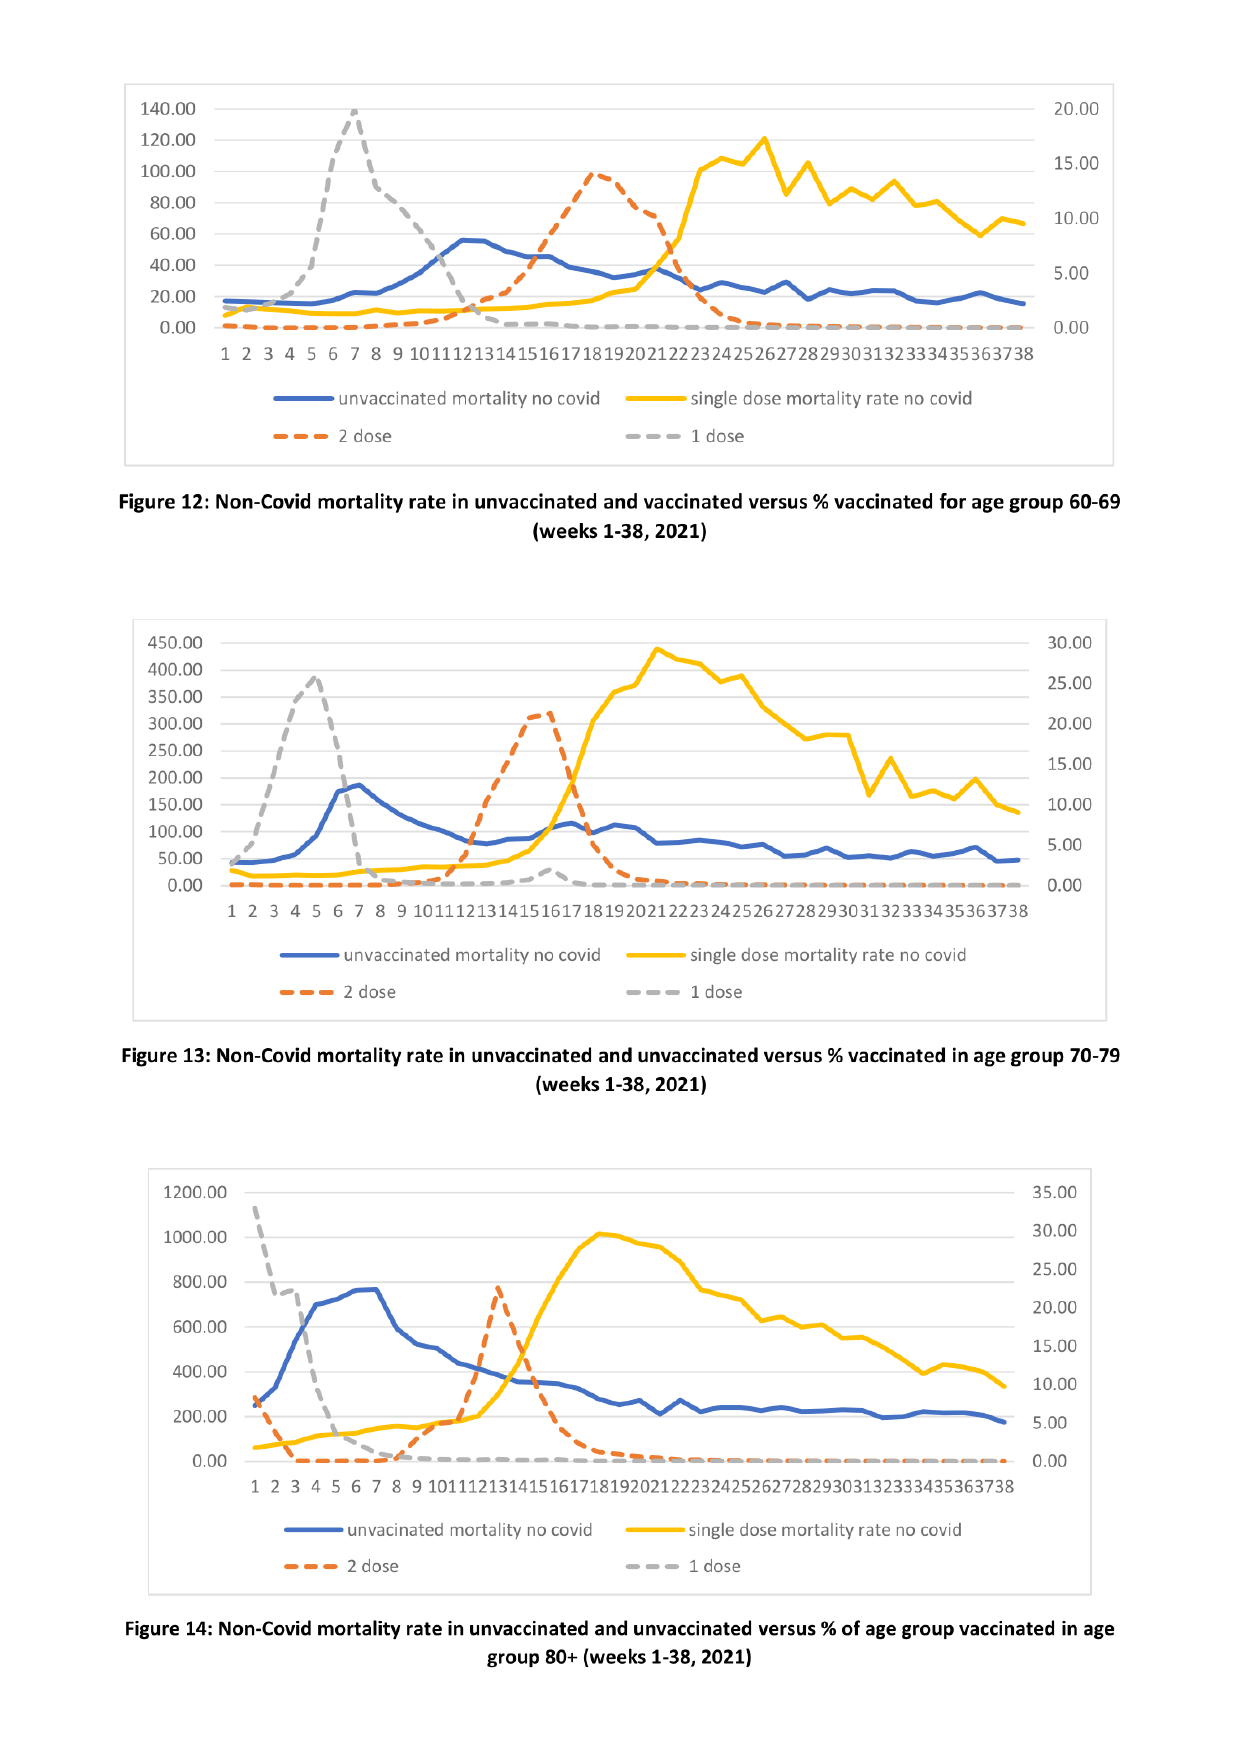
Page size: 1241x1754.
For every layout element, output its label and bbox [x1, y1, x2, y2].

picture [118, 610, 1123, 1099]
picture [118, 1163, 1123, 1675]
picture [118, 78, 1123, 550]
